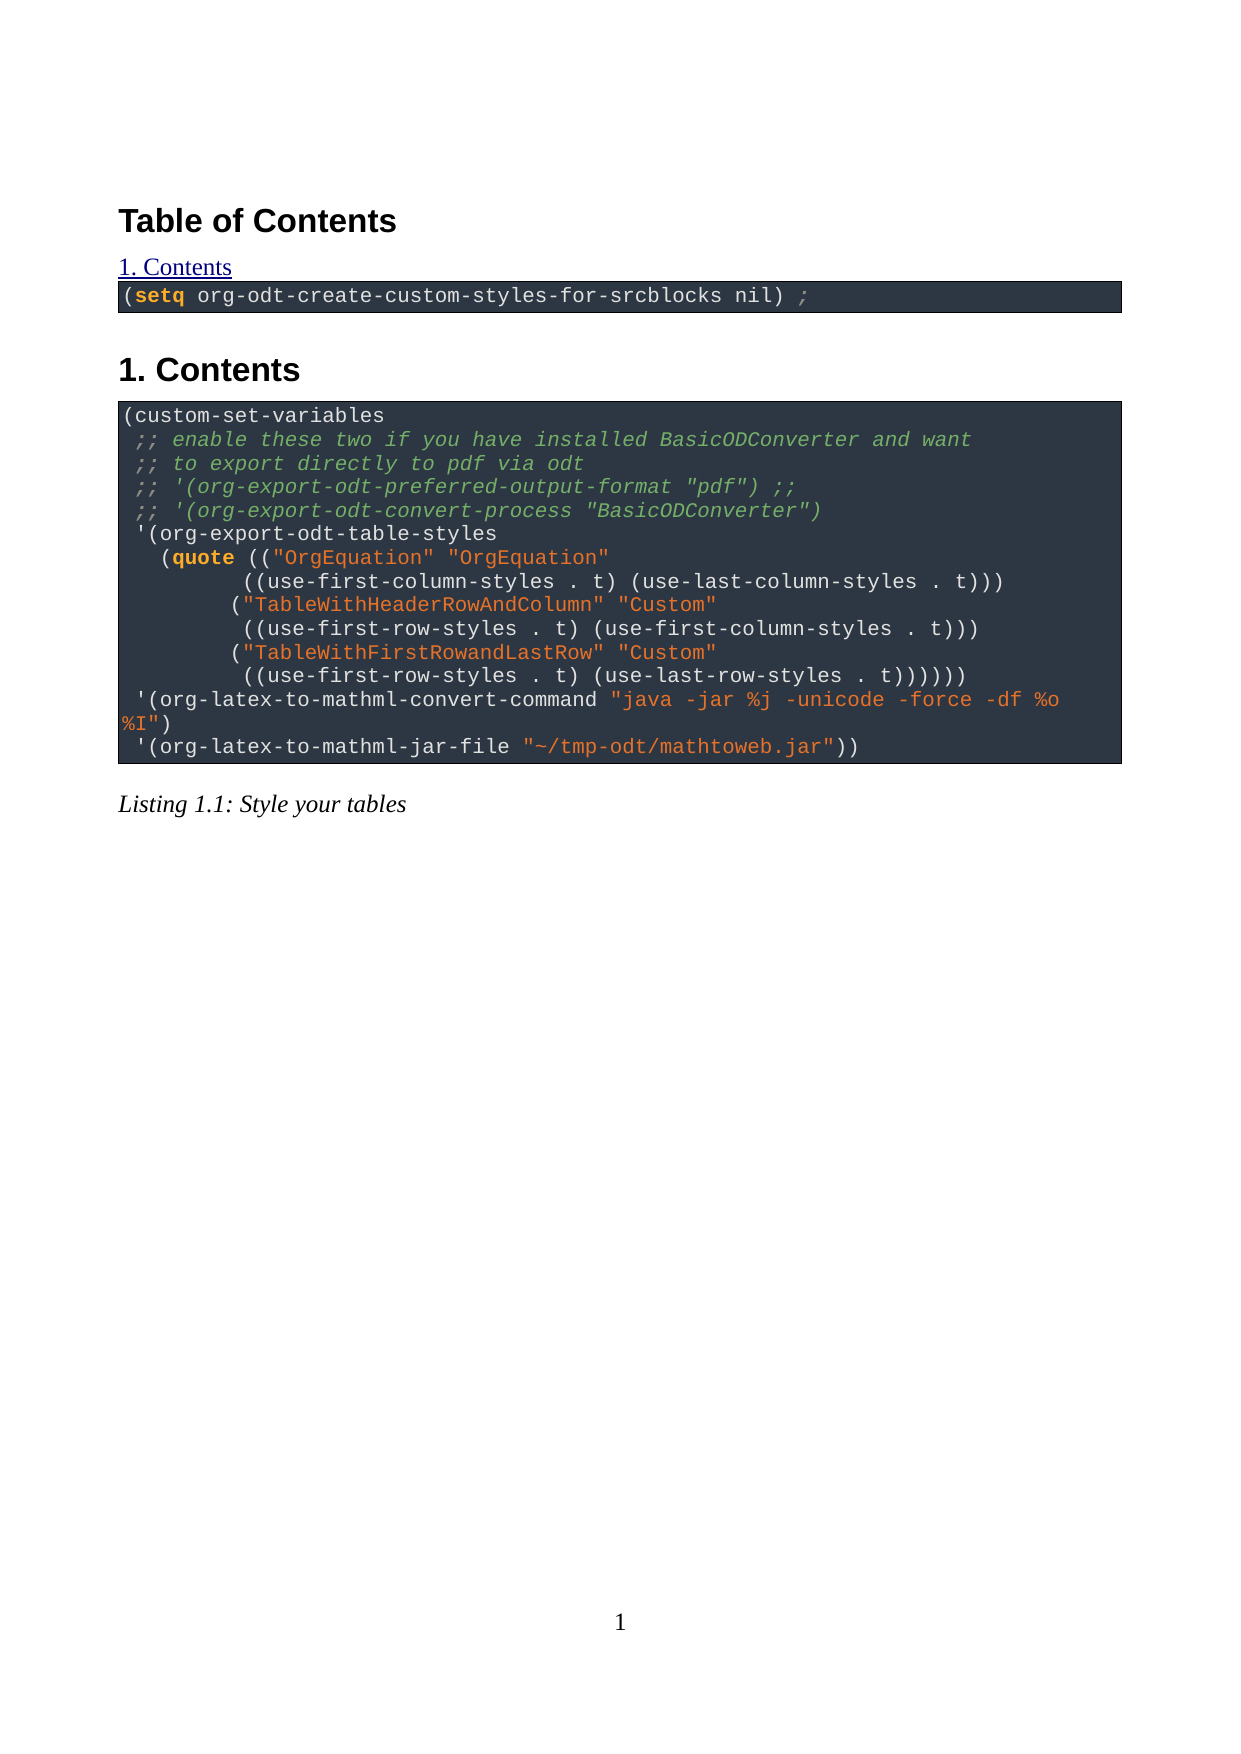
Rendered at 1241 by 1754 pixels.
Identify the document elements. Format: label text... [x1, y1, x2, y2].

text ("TableWithFirstRowandLastRow" "Custom" [119, 638, 1121, 661]
text '(org-latex-to-mathml-jar-file "~/tmp-odt/mathtoweb.jar")) [119, 732, 1121, 763]
text ;; '(org-export-odt-convert-process "BasicODConverter") [119, 496, 1121, 519]
text '(org-latex-to-mathml-convert-command "java -jar %j -unicode -force -df %o %I") [119, 685, 1121, 732]
text (setq org-odt-create-custom-styles-for-srcblocks nil) ; [119, 282, 1121, 312]
text '(org-export-odt-table-styles [119, 519, 1121, 543]
text ("TableWithHeaderRowAndColumn" "Custom" [119, 590, 1121, 614]
text ;; to export directly to pdf via odt [119, 448, 1121, 472]
text ((use-first-column-styles . t) (use-last-column-styles . t))) [119, 567, 1121, 590]
subtitle Table of Contents [118, 201, 1122, 240]
text ;; enable these two if you have installed BasicODConverter and want [119, 425, 1121, 448]
subtitle Contents [118, 350, 1122, 389]
text ((use-first-row-styles . t) (use-first-column-styles . t))) [119, 614, 1121, 638]
text ;; '(org-export-odt-preferred-output-format "pdf") ;; [119, 472, 1121, 496]
text Jambunathan K [118, 131, 1122, 164]
text (custom-set-variables [119, 402, 1121, 425]
text 1. Contents [118, 252, 1122, 281]
list Listing 1.1: Style your tables [118, 789, 1122, 817]
text (quote (("OrgEquation" "OrgEquation" [119, 543, 1121, 567]
text ((use-first-row-styles . t) (use-last-row-styles . t)))))) [119, 661, 1121, 685]
